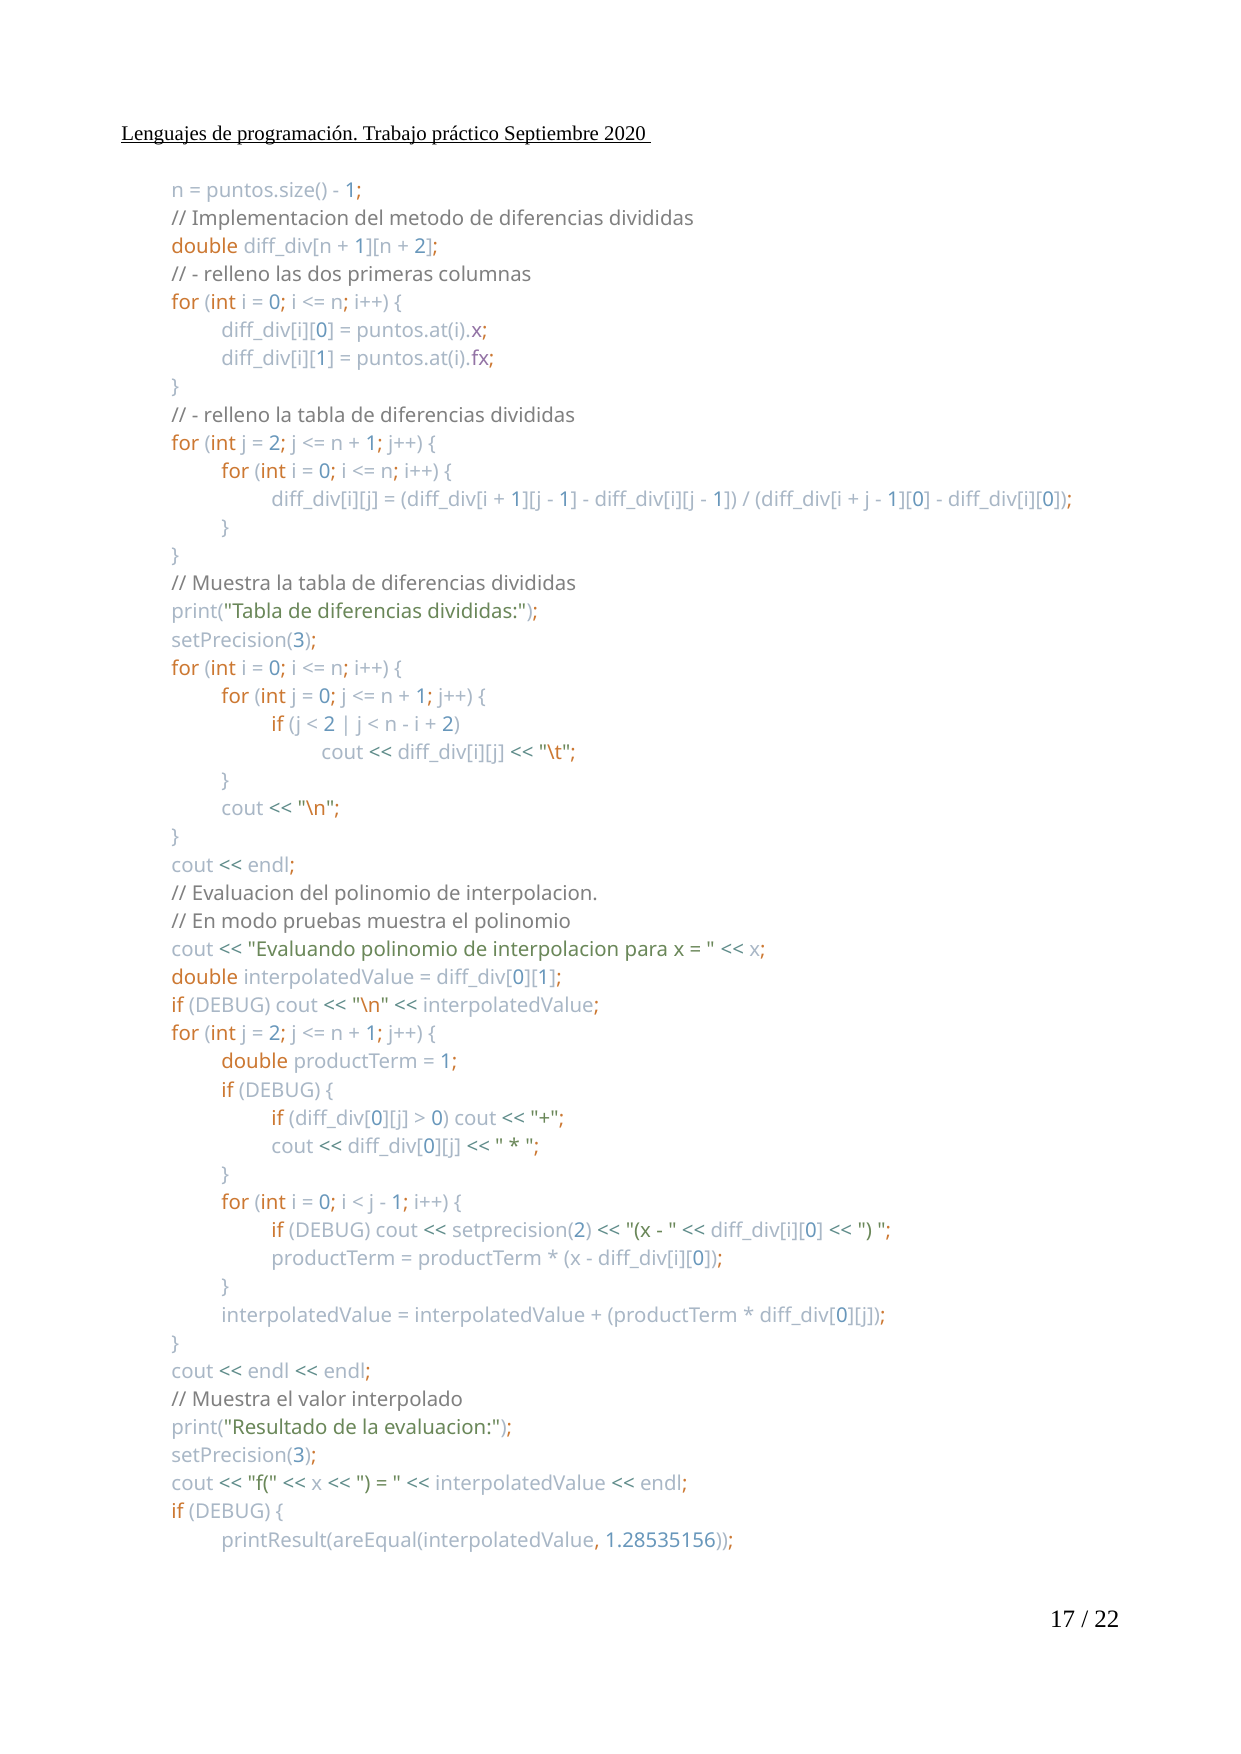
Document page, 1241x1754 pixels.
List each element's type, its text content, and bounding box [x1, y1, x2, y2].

text cout << endl; [121, 850, 1119, 878]
text diff_div[i][0] = puntos.at(i).x; [121, 316, 1119, 344]
text diff_div[i][1] = puntos.at(i).fx; [121, 344, 1119, 372]
text } [121, 1272, 1119, 1300]
text } [121, 513, 1119, 541]
text for (int j = 2; j <= n + 1; j++) { [121, 428, 1119, 456]
text productTerm = productTerm * (x - diff_div[i][0]); [121, 1244, 1119, 1272]
text printResult(areEqual(interpolatedValue, 1.28535156)); [121, 1525, 1119, 1553]
text } [121, 541, 1119, 569]
text for (int j = 2; j <= n + 1; j++) { [121, 1019, 1119, 1047]
text } [121, 1328, 1119, 1356]
text for (int i = 0; i < j - 1; i++) { [121, 1188, 1119, 1216]
text } [121, 822, 1119, 850]
text if (DEBUG) { [121, 1075, 1119, 1103]
text cout << "f(" << x << ") = " << interpolatedValue << endl; [121, 1469, 1119, 1497]
text cout << endl << endl; [121, 1356, 1119, 1384]
text } [121, 372, 1119, 400]
text cout << diff_div[0][j] << " * "; [121, 1131, 1119, 1159]
text // Muestra el valor interpolado [121, 1384, 1119, 1413]
text interpolatedValue = interpolatedValue + (productTerm * diff_div[0][j]); [121, 1300, 1119, 1328]
text diff_div[i][j] = (diff_div[i + 1][j - 1] - diff_div[i][j - 1]) / (diff_div[i + j - 1][0] - diff_div[i][0]); [121, 484, 1119, 513]
text for (int i = 0; i <= n; i++) { [121, 456, 1119, 484]
text if (diff_div[0][j] > 0) cout << "+"; [121, 1103, 1119, 1131]
text // Implementacion del metodo de diferencias divididas [121, 203, 1119, 231]
text n = puntos.size() - 1; [121, 175, 1119, 203]
text cout << "\n"; [121, 794, 1119, 822]
text if (j < 2 | j < n - i + 2) [121, 709, 1119, 738]
text // Muestra la tabla de diferencias divididas [121, 569, 1119, 597]
text if (DEBUG) cout << "\n" << interpolatedValue; [121, 991, 1119, 1019]
text print("Resultado de la evaluacion:"); [121, 1413, 1119, 1441]
text print("Tabla de diferencias divididas:"); [121, 597, 1119, 625]
text setPrecision(3); [121, 625, 1119, 653]
text // En modo pruebas muestra el polinomio [121, 906, 1119, 934]
text // - relleno la tabla de diferencias divididas [121, 400, 1119, 428]
text double diff_div[n + 1][n + 2]; [121, 231, 1119, 259]
text setPrecision(3); [121, 1441, 1119, 1469]
text for (int i = 0; i <= n; i++) { [121, 653, 1119, 681]
text // - relleno las dos primeras columnas [121, 259, 1119, 288]
text } [121, 766, 1119, 794]
text cout << "Evaluando polinomio de interpolacion para x = " << x; [121, 934, 1119, 963]
text for (int j = 0; j <= n + 1; j++) { [121, 681, 1119, 709]
text if (DEBUG) { [121, 1497, 1119, 1525]
text double productTerm = 1; [121, 1047, 1119, 1075]
text if (DEBUG) cout << setprecision(2) << "(x - " << diff_div[i][0] << ") "; [121, 1216, 1119, 1244]
text // Evaluacion del polinomio de interpolacion. [121, 878, 1119, 906]
text for (int i = 0; i <= n; i++) { [121, 288, 1119, 316]
text double interpolatedValue = diff_div[0][1]; [121, 963, 1119, 991]
text } [121, 1159, 1119, 1188]
text cout << diff_div[i][j] << "\t"; [121, 738, 1119, 766]
